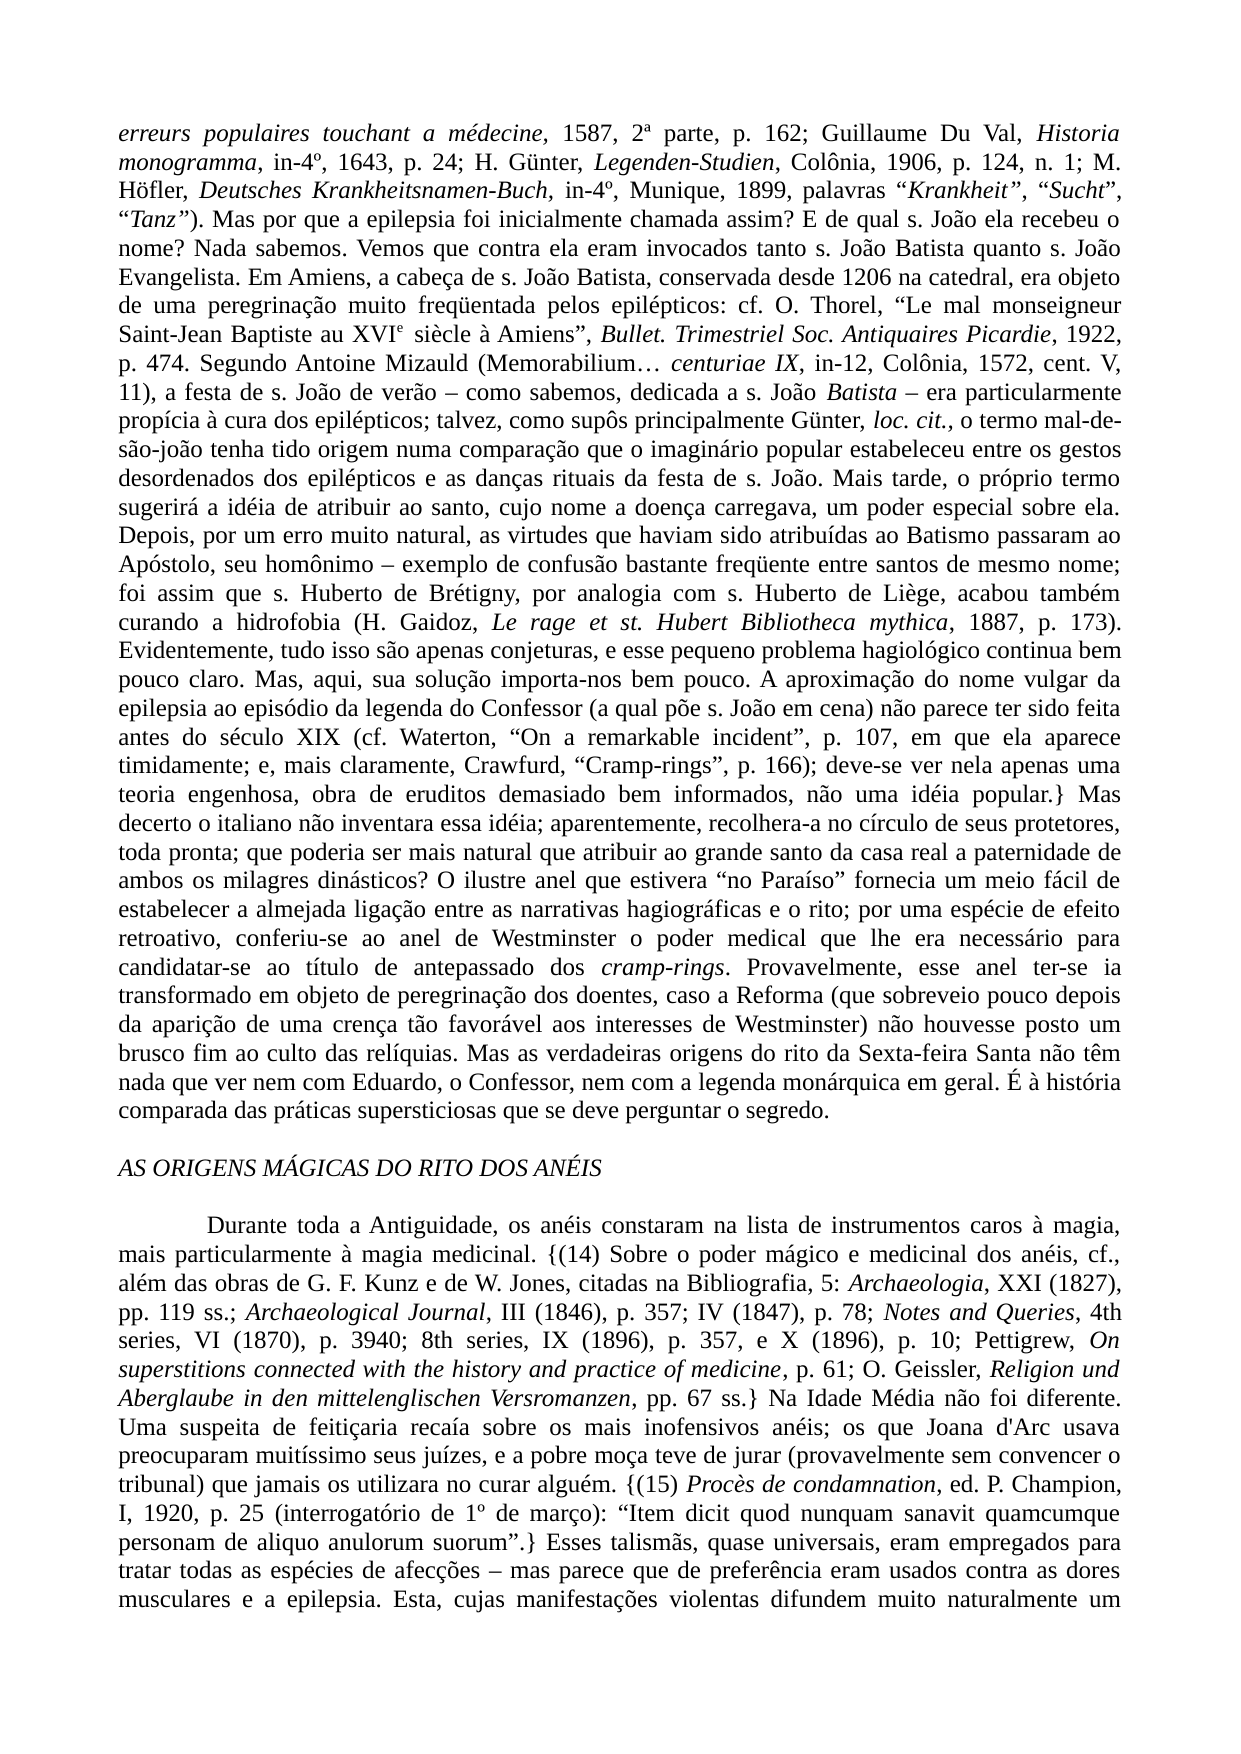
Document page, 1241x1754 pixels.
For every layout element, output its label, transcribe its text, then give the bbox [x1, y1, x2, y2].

text AS ORIGENS MÁGICAS DO RITO DOS ANÉIS [118, 1153, 1122, 1182]
text Durante toda a Antiguidade, os anéis constaram na lista de instrumentos caros à magia, mais particularmente à magia medicinal. {(14) Sobre o poder mágico e medicinal dos anéis, cf., além das obras de G. F. Kunz e de W. Jones, citadas na Bibliografia, 5: Archaeologia, XXI (1827), pp. 119 ss.; Archaeological Journal, III (1846), p. 357; IV (1847), p. 78; Notes and Queries, 4th series, VI (1870), p. 3940; 8th series, IX (1896), p. 357, e X (1896), p. 10; Pettigrew, On superstitions connected with the history and practice of medicine, p. 61; O. Geissler, Religion und Aberglaube in den mittelenglischen Versromanzen, pp. 67 ss.} Na Idade Média não foi diferente. Uma suspeita de feitiçaria recaía sobre os mais inofensivos anéis; os que Joana d'Arc usava preocuparam muitíssimo seus juízes, e a pobre moça teve de jurar (provavelmente sem convencer o tribunal) que jamais os utilizara no curar alguém. {(15) Procès de condamnation, ed. P. Champion, I, 1920, p. 25 (interrogatório de 1º de março): “Item dicit quod nunquam sanavit quamcumque personam de aliquo anulorum suorum”.} Esses talismãs, quase universais, eram empregados para tratar todas as espécies de afecções – mas parece que de preferência eram usados contra as dores musculares e a epilepsia. Esta, cujas manifestações violentas difundem muito naturalmente um [118, 1211, 1122, 1613]
text erreurs populaires touchant a médecine, 1587, 2ª parte, p. 162; Guillaume Du Val, Historia monogramma, in-4º, 1643, p. 24; H. Günter, Legenden-Studien, Colônia, 1906, p. 124, n. 1; M. Höfler, Deutsches Krankheitsnamen-Buch, in-4º, Munique, 1899, palavras “Krankheit”, “Sucht”, “Tanz”). Mas por que a epilepsia foi inicialmente chamada assim? E de qual s. João ela recebeu o nome? Nada sabemos. Vemos que contra ela eram invocados tanto s. João Batista quanto s. João Evangelista. Em Amiens, a cabeça de s. João Batista, conservada desde 1206 na catedral, era objeto de uma peregrinação muito freqüentada pelos epilépticos: cf. O. Thorel, “Le mal monseigneur Saint-Jean Baptiste au XVIe siècle à Amiens”, Bullet. Trimestriel Soc. Antiquaires Picardie, 1922, p. 474. Segundo Antoine Mizauld (Memorabilium… centuriae IX, in-12, Colônia, 1572, cent. V, 11), a festa de s. João de verão – como sabemos, dedicada a s. João Batista – era particularmente propícia à cura dos epilépticos; talvez, como supôs principalmente Günter, loc. cit., o termo mal-de-são-joão tenha tido origem numa comparação que o imaginário popular estabeleceu entre os gestos desordenados dos epilépticos e as danças rituais da festa de s. João. Mais tarde, o próprio termo sugerirá a idéia de atribuir ao santo, cujo nome a doença carregava, um poder especial sobre ela. Depois, por um erro muito natural, as virtudes que haviam sido atribuídas ao Batismo passaram ao Apóstolo, seu homônimo – exemplo de confusão bastante freqüente entre santos de mesmo nome; foi assim que s. Huberto de Brétigny, por analogia com s. Huberto de Liège, acabou também curando a hidrofobia (H. Gaidoz, Le rage et st. Hubert Bibliotheca mythica, 1887, p. 173). Evidentemente, tudo isso são apenas conjeturas, e esse pequeno problema hagiológico continua bem pouco claro. Mas, aqui, sua solução importa-nos bem pouco. A aproximação do nome vulgar da epilepsia ao episódio da legenda do Confessor (a qual põe s. João em cena) não parece ter sido feita antes do século XIX (cf. Waterton, “On a remarkable incident”, p. 107, em que ela aparece timidamente; e, mais claramente, Crawfurd, “Cramp-rings”, p. 166); deve-se ver nela apenas uma teoria engenhosa, obra de eruditos demasiado bem informados, não uma idéia popular.} Mas decerto o italiano não inventara essa idéia; aparentemente, recolhera-a no círculo de seus protetores, toda pronta; que poderia ser mais natural que atribuir ao grande santo da casa real a paternidade de ambos os milagres dinásticos? O ilustre anel que estivera “no Paraíso” fornecia um meio fácil de estabelecer a almejada ligação entre as narrativas hagiográficas e o rito; por uma espécie de efeito retroativo, conferiu-se ao anel de Westminster o poder medical que lhe era necessário para candidatar-se ao título de antepassado dos cramp-rings. Provavelmente, esse anel ter-se ia transformado em objeto de peregrinação dos doentes, caso a Reforma (que sobreveio pouco depois da aparição de uma crença tão favorável aos interesses de Westminster) não houvesse posto um brusco fim ao culto das relíquias. Mas as verdadeiras origens do rito da Sexta-feira Santa não têm nada que ver nem com Eduardo, o Confessor, nem com a legenda monárquica em geral. É à história comparada das práticas supersticiosas que se deve perguntar o segredo. [118, 118, 1122, 1124]
